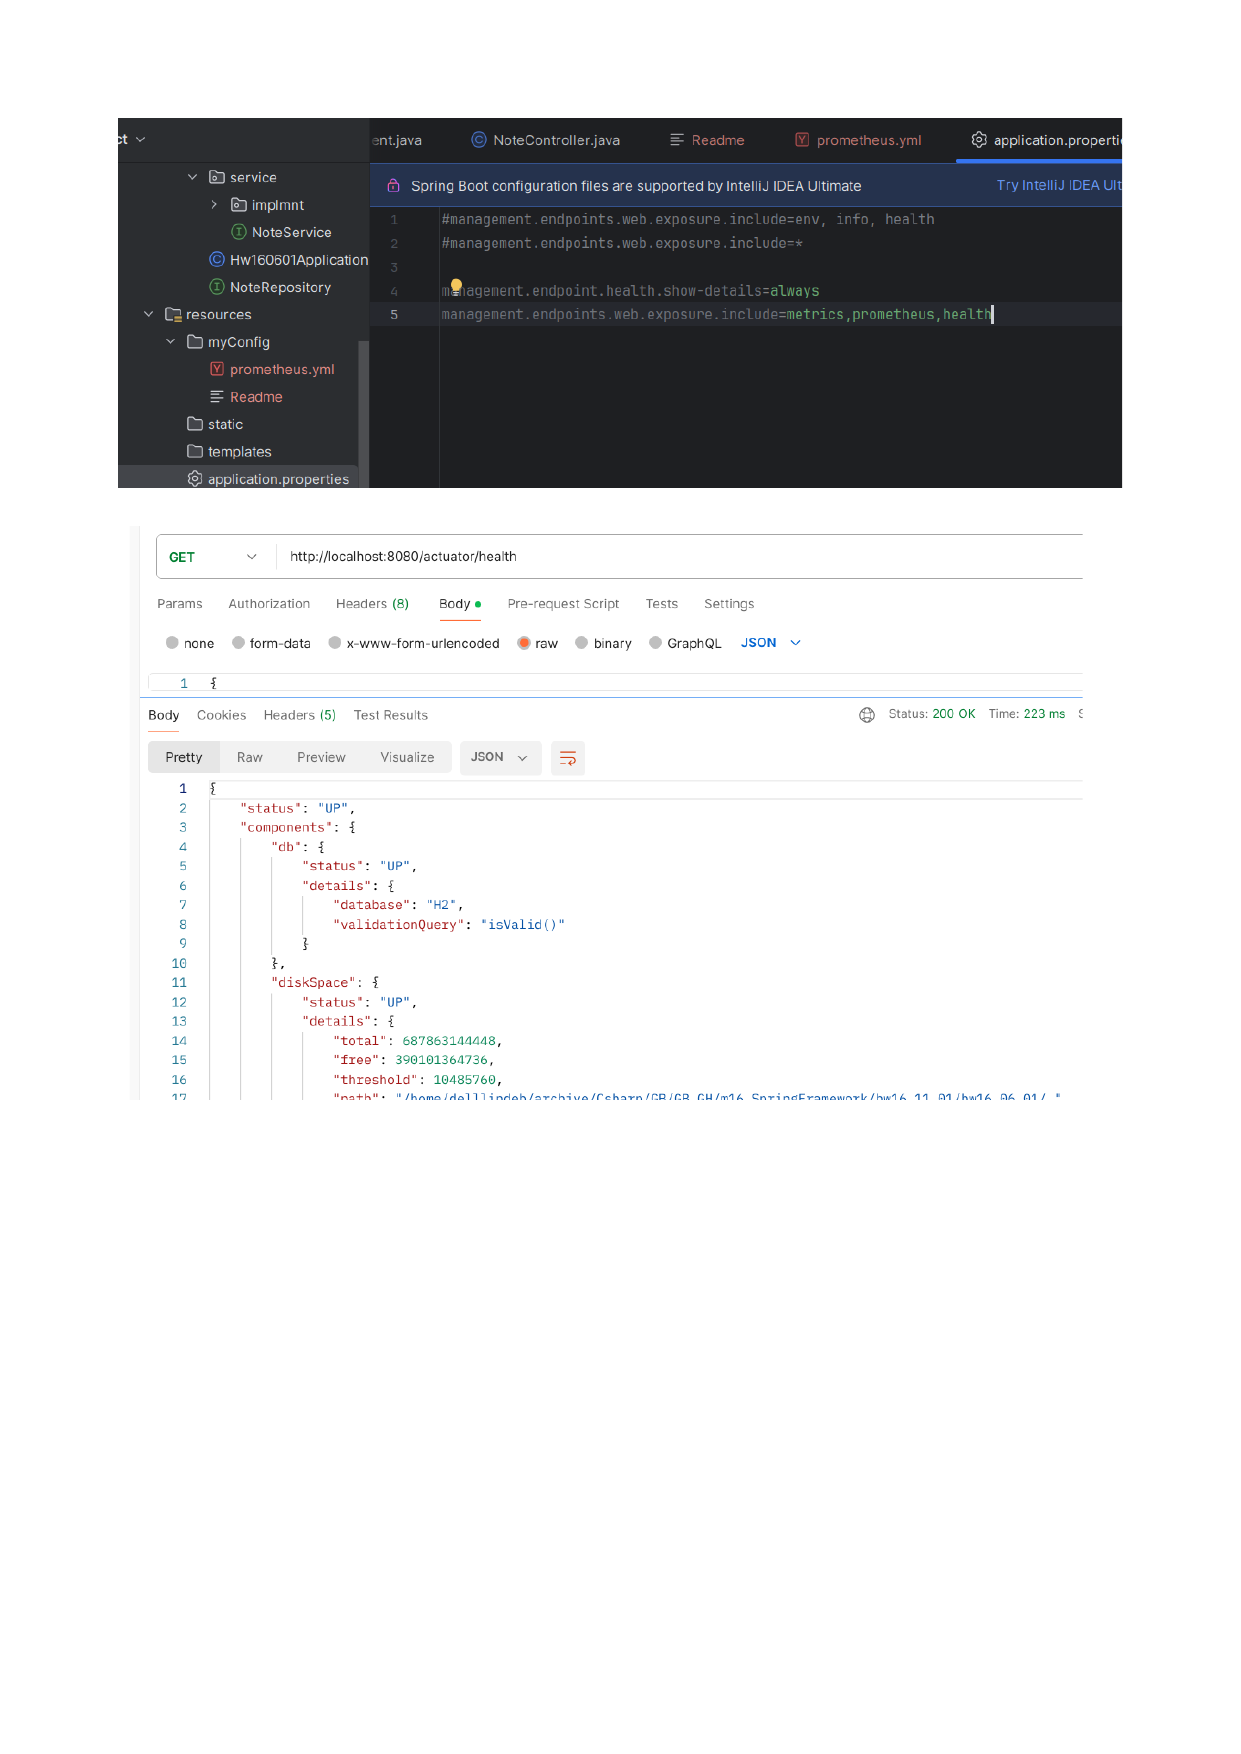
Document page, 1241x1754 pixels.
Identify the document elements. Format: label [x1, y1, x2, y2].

picture [129, 526, 1083, 1100]
picture [118, 118, 1123, 488]
